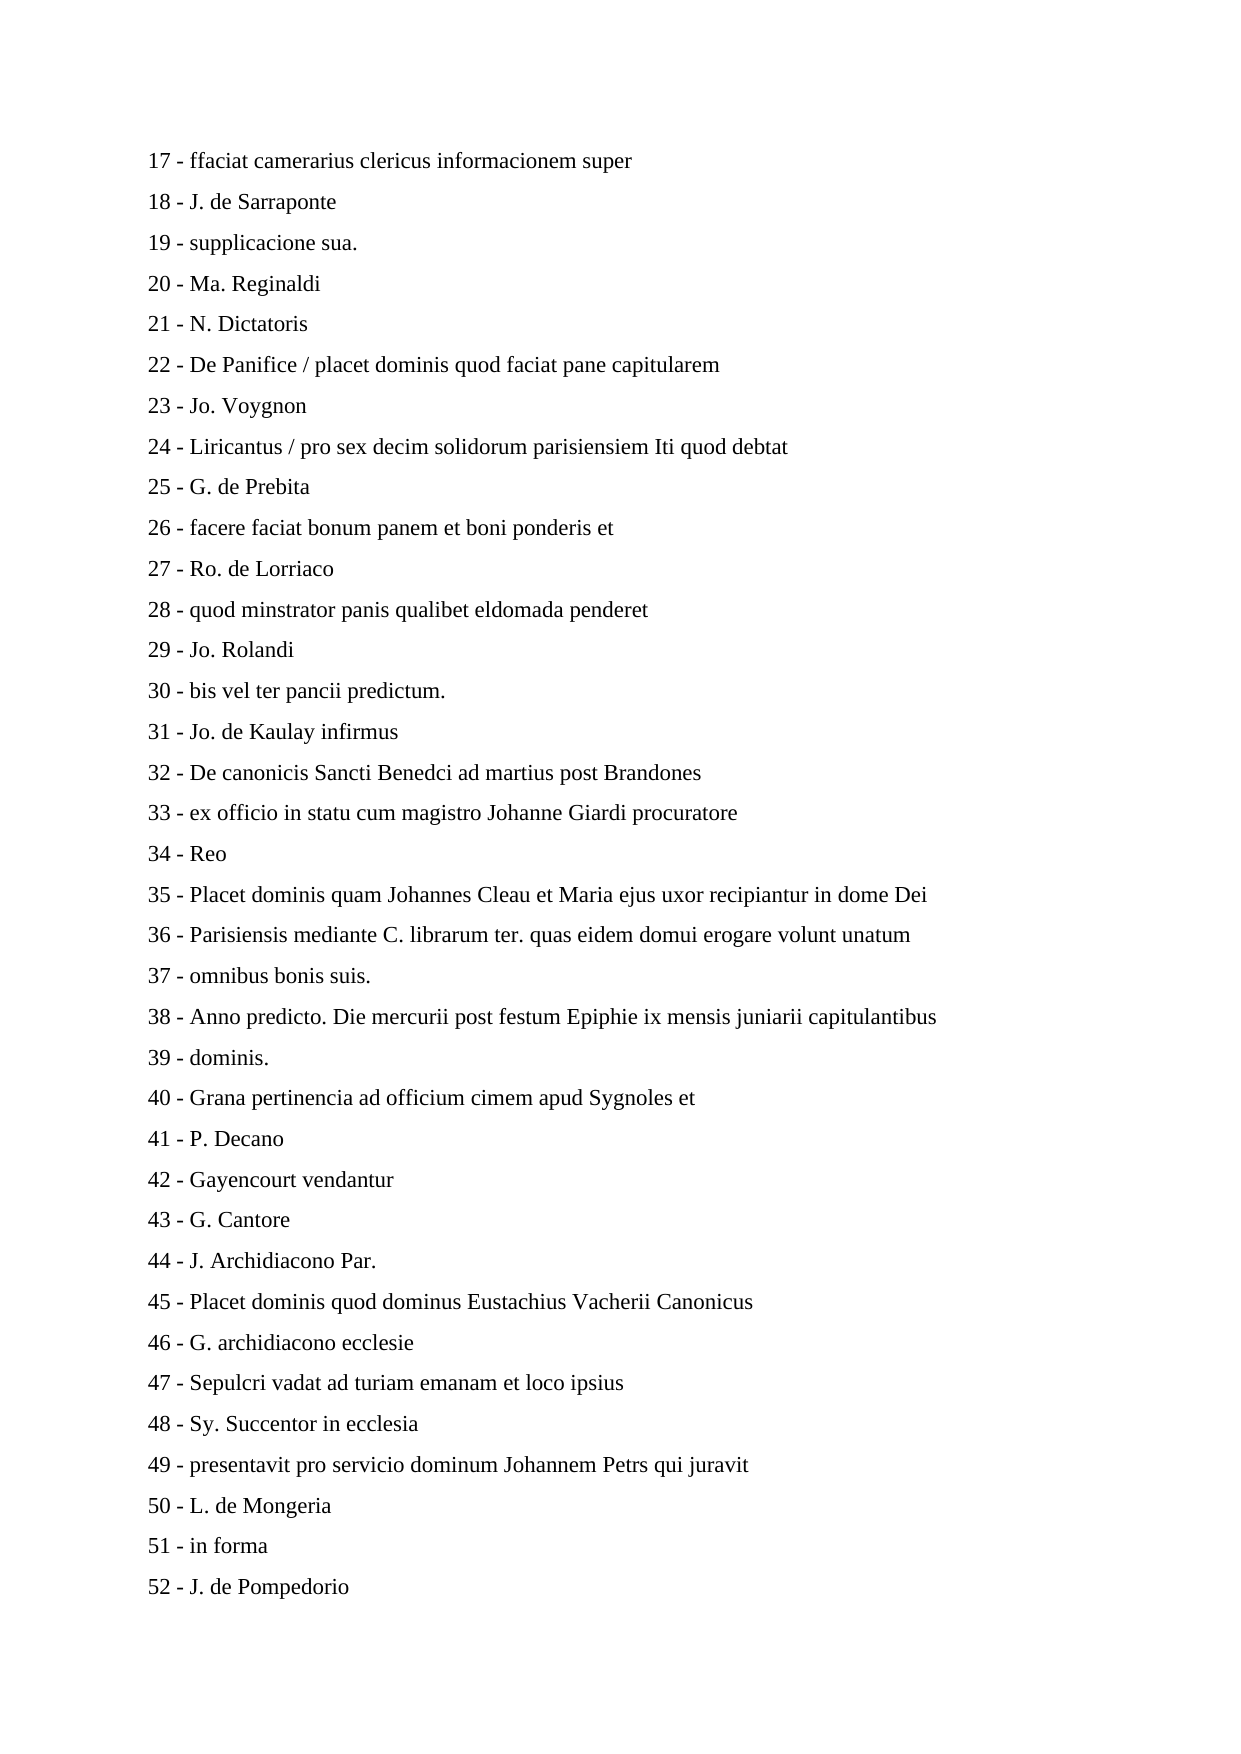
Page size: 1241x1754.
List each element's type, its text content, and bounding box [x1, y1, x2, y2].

text 23 - Jo. Voygnon [148, 392, 1093, 418]
text 51 - in forma [148, 1532, 1093, 1559]
text 50 - L. de Mongeria [148, 1492, 1093, 1518]
text 28 - quod minstrator panis qualibet eldomada penderet [148, 596, 1093, 622]
text 19 - supplicacione sua. [148, 229, 1093, 255]
text 45 - Placet dominis quod dominus Eustachius Vacherii Canonicus [148, 1288, 1093, 1314]
text 43 - G. Cantore [148, 1207, 1093, 1233]
text 39 - dominis. [148, 1044, 1093, 1070]
text 38 - Anno predicto. Die mercurii post festum Epiphie ix mensis juniarii capitulantibus [148, 1003, 1093, 1029]
text 17 - ffaciat camerarius clericus informacionem super [148, 148, 1093, 174]
text 31 - Jo. de Kaulay infirmus [148, 718, 1093, 744]
text 47 - Sepulcri vadat ad turiam emanam et loco ipsius [148, 1369, 1093, 1396]
text 35 - Placet dominis quam Johannes Cleau et Maria ejus uxor recipiantur in dome Dei [148, 881, 1093, 907]
text 33 - ex officio in statu cum magistro Johanne Giardi procuratore [148, 799, 1093, 826]
text 46 - G. archidiacono ecclesie [148, 1329, 1093, 1355]
text 26 - facere faciat bonum panem et boni ponderis et [148, 514, 1093, 541]
text 22 - De Panifice / placet dominis quod faciat pane capitularem [148, 351, 1093, 378]
text 25 - G. de Prebita [148, 473, 1093, 500]
text 41 - P. Decano [148, 1125, 1093, 1151]
text 37 - omnibus bonis suis. [148, 962, 1093, 988]
text 40 - Grana pertinencia ad officium cimem apud Sygnoles et [148, 1084, 1093, 1111]
text 21 - N. Dictatoris [148, 311, 1093, 337]
text 34 - Reo [148, 840, 1093, 866]
text 29 - Jo. Rolandi [148, 636, 1093, 663]
text 20 - Ma. Reginaldi [148, 270, 1093, 296]
text 48 - Sy. Succentor in ecclesia [148, 1410, 1093, 1437]
text 52 - J. de Pompedorio [148, 1573, 1093, 1599]
text 30 - bis vel ter pancii predictum. [148, 677, 1093, 703]
text 24 - Liricantus / pro sex decim solidorum parisiensiem Iti quod debtat [148, 433, 1093, 459]
text 36 - Parisiensis mediante C. librarum ter. quas eidem domui erogare volunt unatum [148, 921, 1093, 948]
text 32 - De canonicis Sancti Benedci ad martius post Brandones [148, 758, 1093, 785]
text 49 - presentavit pro servicio dominum Johannem Petrs qui juravit [148, 1451, 1093, 1477]
text 27 - Ro. de Lorriaco [148, 555, 1093, 581]
text 42 - Gayencourt vendantur [148, 1166, 1093, 1192]
text 18 - J. de Sarraponte [148, 188, 1093, 215]
text 44 - J. Archidiacono Par. [148, 1247, 1093, 1274]
